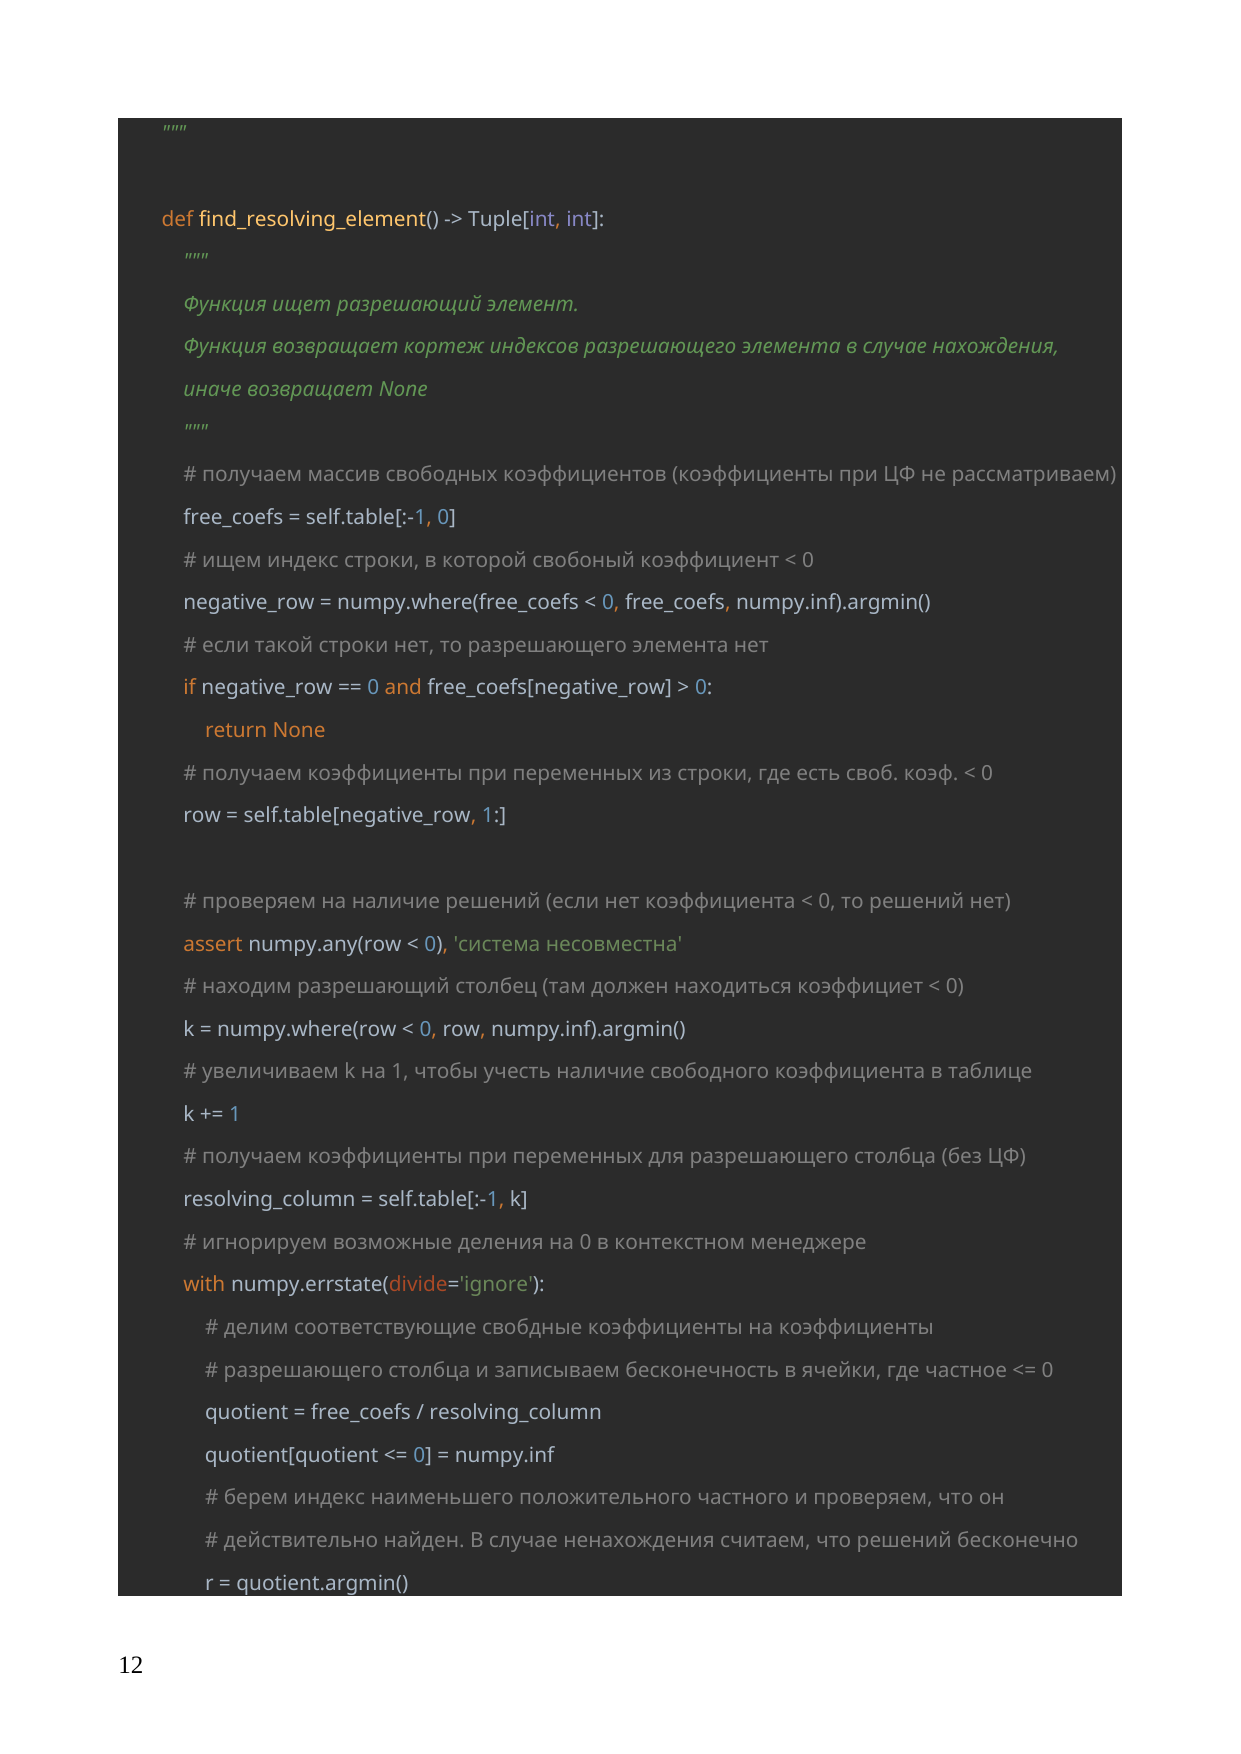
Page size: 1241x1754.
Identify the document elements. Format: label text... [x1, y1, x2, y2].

text """ def find_resolving_element() -> Tuple[int, int]: """ Функция ищет разрешающий элемент. Функция возвращает кортеж индексов разрешающего элемента в случае нахождения, иначе возвращает None """ # получаем массив свободных коэффициентов (коэффициенты при ЦФ не рассматриваем) free_coefs = self.table[:-1, 0] # ищем индекс строки, в которой свобоный коэффициент < 0 negative_row = numpy.where(free_coefs < 0, free_coefs, numpy.inf).argmin() # если такой строки нет, то разрешающего элемента нет if negative_row == 0 and free_coefs[negative_row] > 0: return None # получаем коэффициенты при переменных из строки, где есть своб. коэф. < 0 row = self.table[negative_row, 1:] # проверяем на наличие решений (если нет коэффициента < 0, то решений нет) assert numpy.any(row < 0), 'система несовместна' # находим разрешающий столбец (там должен находиться коэффициет < 0) k = numpy.where(row < 0, row, numpy.inf).argmin() # увеличиваем k на 1, чтобы учесть наличие свободного коэффициента в таблице k += 1 # получаем коэффициенты при переменных для разрешающего столбца (без ЦФ) resolving_column = self.table[:-1, k] # игнорируем возможные деления на 0 в контекстном менеджере with numpy.errstate(divide='ignore'): # делим соответствующие свобдные коэффициенты на коэффициенты # разрешающего столбца и записываем бесконечность в ячейки, где частное <= 0 quotient = free_coefs / resolving_column quotient[quotient <= 0] = numpy.inf # берем индекс наименьшего положительного частного и проверяем, что он # действительно найден. В случае ненахождения считаем, что решений бесконечно r = quotient.argmin() [118, 118, 1122, 1596]
